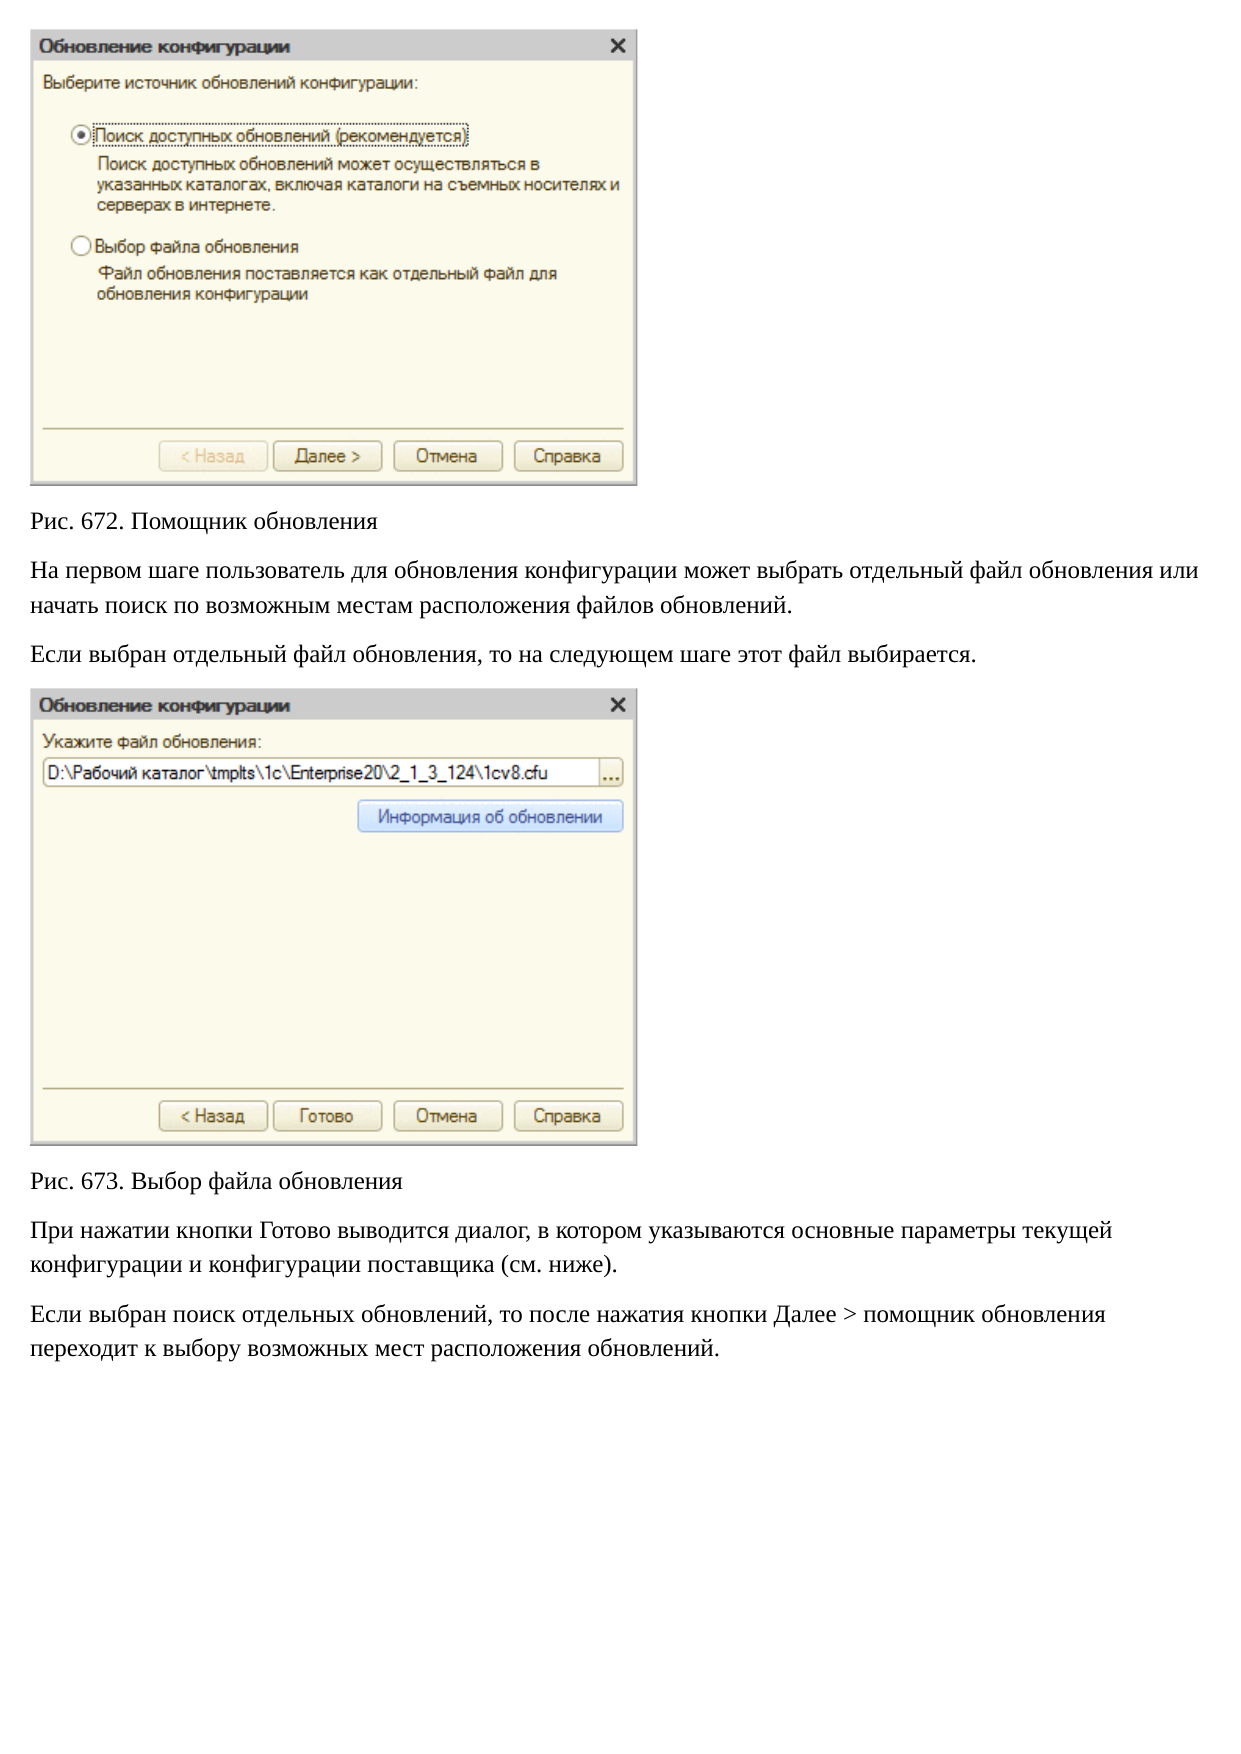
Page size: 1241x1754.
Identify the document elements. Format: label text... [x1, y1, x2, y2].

text При нажатии кнопки Готово выводится диалог, в котором указываются основные параметры текущей конфигурации и конфигурации поставщика (см. ниже). [30, 1215, 1211, 1278]
text Рис. 672. Помощник обновления [30, 506, 1211, 535]
text Если выбран поиск отдельных обновлений, то после нажатия кнопки Далее > помощник обновления переходит к выбору возможных мест расположения обновлений. [30, 1299, 1211, 1362]
picture [29, 687, 638, 1146]
text На первом шаге пользователь для обновления конфигурации может выбрать отдельный файл обновления или начать поиск по возможным местам расположения файлов обновлений. [30, 555, 1211, 618]
text Если выбран отдельный файл обновления, то на следующем шаге этот файл выбирается. [30, 639, 1211, 668]
text Рис. 673. Выбор файла обновления [30, 1166, 1211, 1195]
picture [29, 28, 638, 486]
